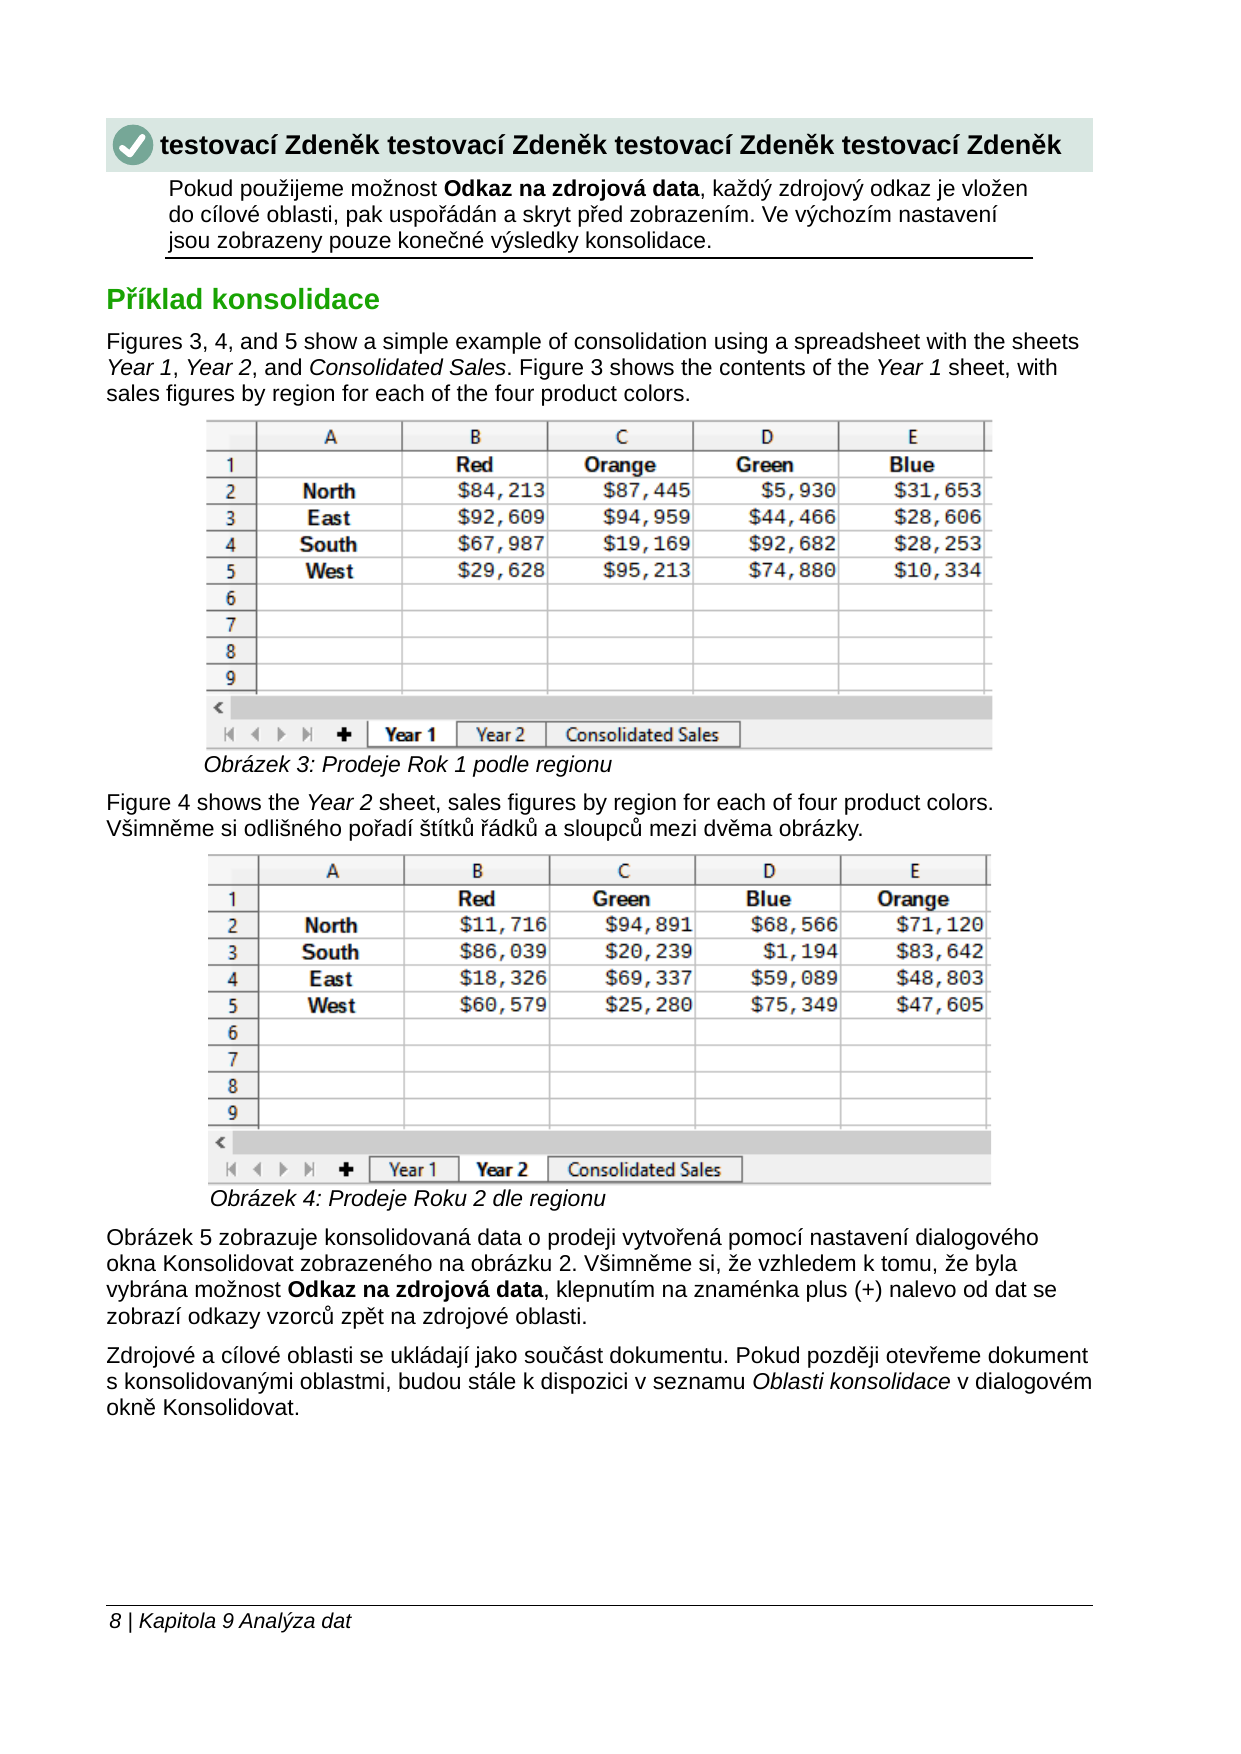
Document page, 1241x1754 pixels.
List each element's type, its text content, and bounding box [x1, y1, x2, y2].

subtitle testovací Zdeněk testovací Zdeněk testovací Zdeněk testovací Zdeněk [106, 118, 1093, 172]
subtitle Příklad konsolidace [106, 282, 1093, 316]
picture [206, 419, 993, 751]
text Obrázek 4: Prodeje Roku 2 dle regionu [209, 1186, 989, 1212]
text Figures 3, 4, and 5 show a simple example of consolidation using a spreadsheet with the sheets Year 1, Year 2, and Consolidated Sales. Figure 3 shows the contents of the Year 1 sheet, with sales figures by region for each of the four product colors. [106, 328, 1093, 407]
text Obrázek 5 zobrazuje konsolidovaná data o prodeji vytvořená pomocí nastavení dialogového okna Konsolidovat zobrazeného na obrázku 2. Všimněme si, že vzhledem k tomu, že byla vybrána možnost Odkaz na zdrojová data, klepnutím na znaménka plus (+) nalevo od dat se zobrazí odkazy vzorců zpět na zdrojové oblasti. [106, 1224, 1093, 1329]
text Zdrojové a cílové oblasti se ukládají jako součást dokumentu. Pokud později otevřeme dokument s konsolidovanými oblastmi, budou stále k dispozici v seznamu Oblasti konsolidace v dialogovém okně Konsolidovat. [106, 1342, 1093, 1421]
text Figure 4 shows the Year 2 sheet, sales figures by region for each of four product colors. Všimněme si odlišného pořadí štítků řádků a sloupců mezi dvěma obrázky. [106, 789, 1093, 842]
picture [208, 854, 992, 1186]
text Pokud použijeme možnost Odkaz na zdrojová data, každý zdrojový odkaz je vložen do cílové oblasti, pak uspořádán a skryt před zobrazením. Ve výchozím nastavení jsou zobrazeny pouze konečné výsledky konsolidace. [165, 172, 1033, 257]
text Obrázek 3: Prodeje Rok 1 podle regionu [203, 419, 996, 777]
